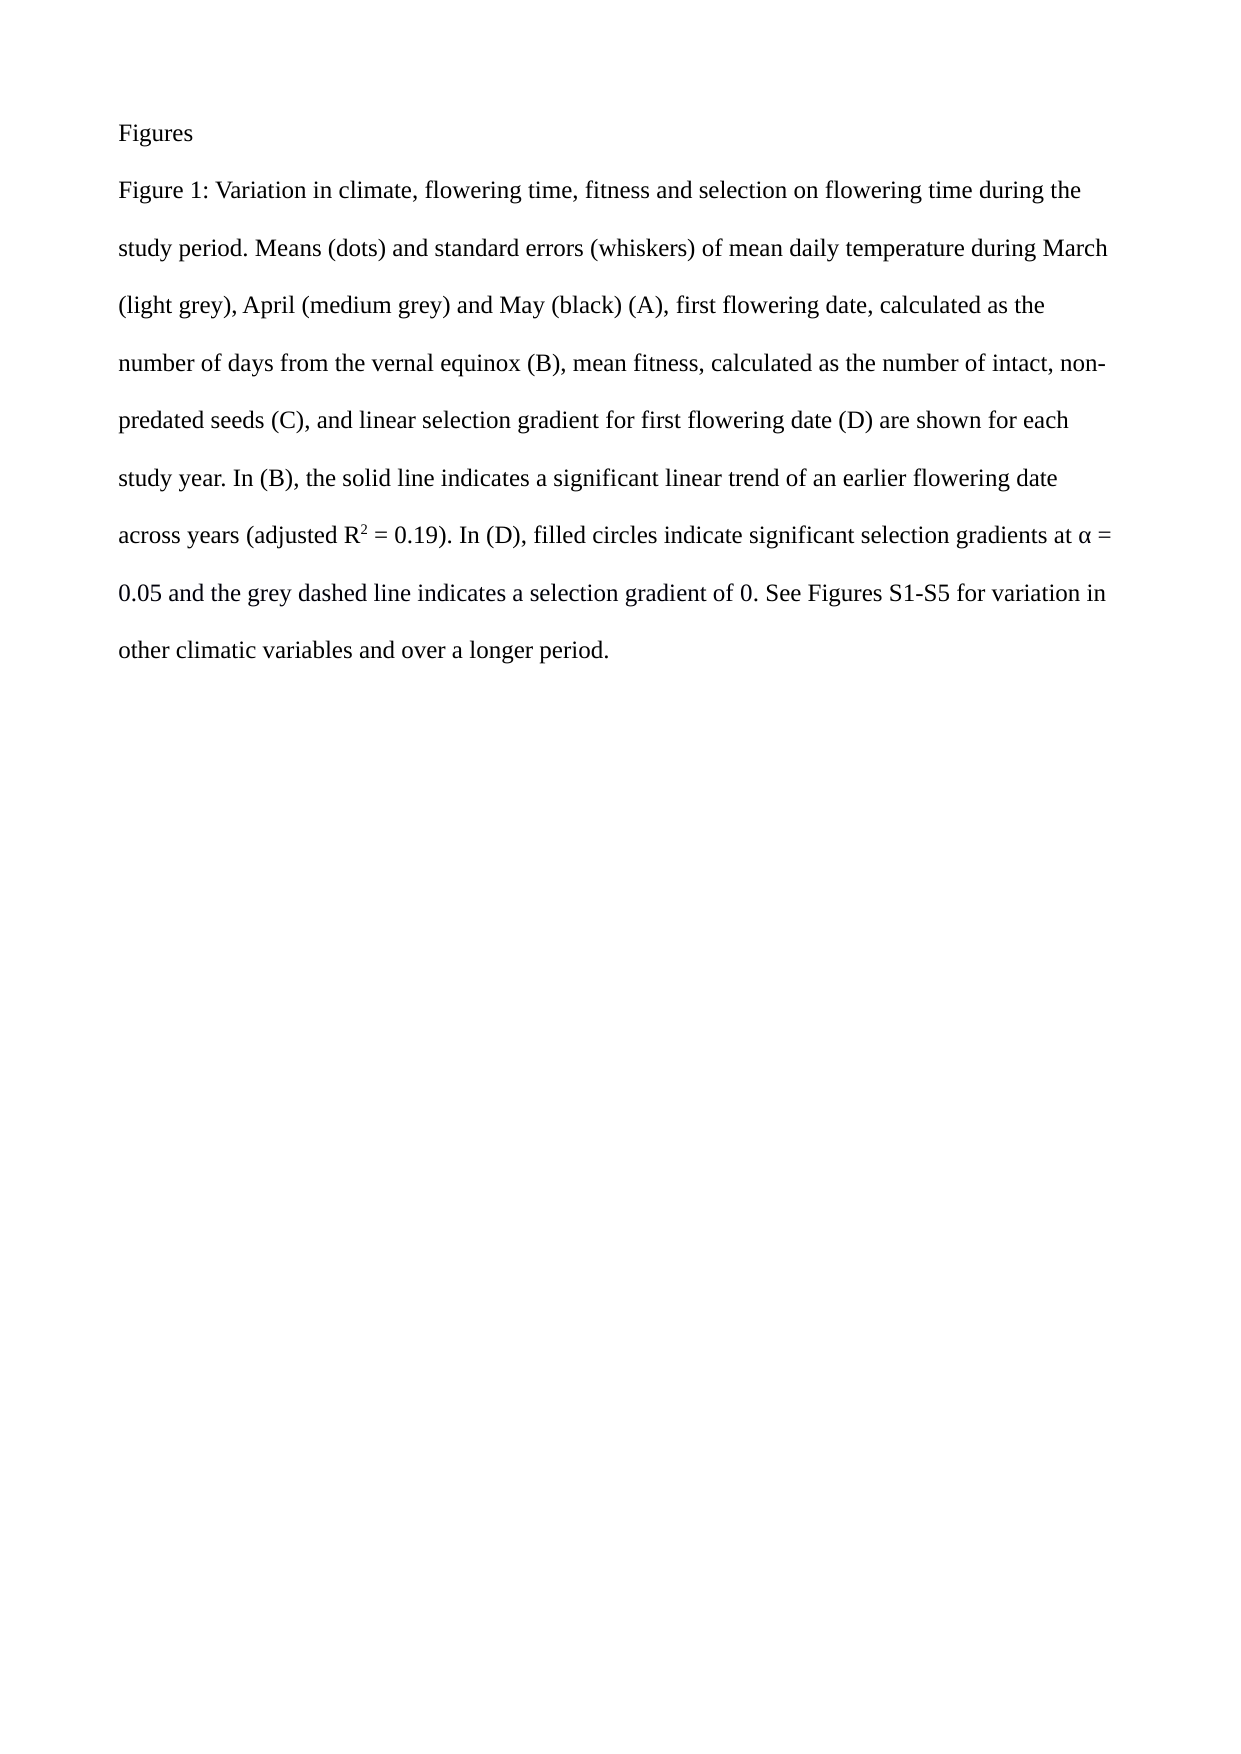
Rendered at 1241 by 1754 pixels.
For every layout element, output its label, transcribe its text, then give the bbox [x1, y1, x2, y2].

text Figure 1: Variation in climate, flowering time, fitness and selection on flowering time during the study period. Means (dots) and standard errors (whiskers) of mean daily temperature during March (light grey), April (medium grey) and May (black) (A), first flowering date, calculated as the number of days from the vernal equinox (B), mean fitness, calculated as the number of intact, non-predated seeds (C), and linear selection gradient for first flowering date (D) are shown for each study year. In (B), the solid line indicates a significant linear trend of an earlier flowering date across years (adjusted R2 = 0.19). In (D), filled circles indicate significant selection gradients at α = 0.05 and the grey dashed line indicates a selection gradient of 0. See Figures S1-S5 for variation in other climatic variables and over a longer period. [118, 176, 1122, 664]
text Figures [118, 118, 1122, 147]
